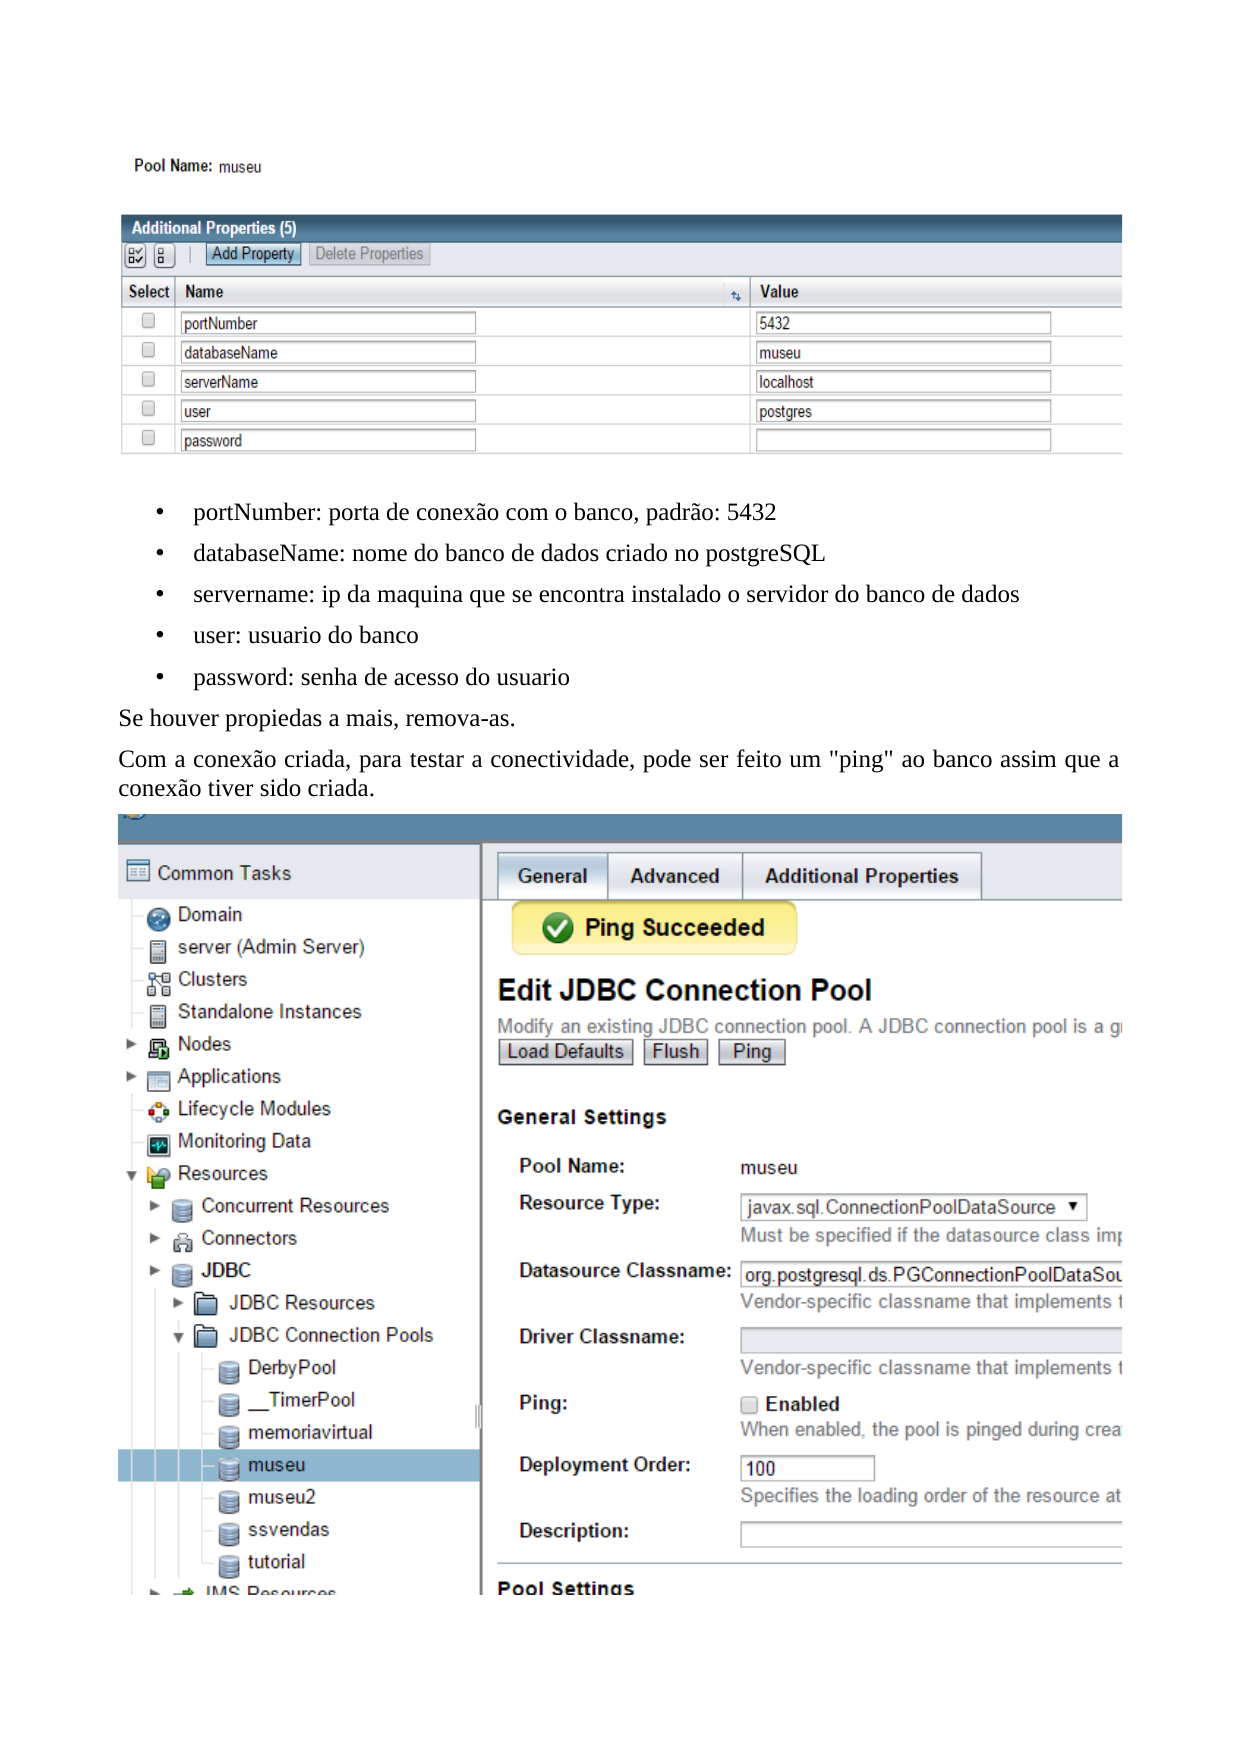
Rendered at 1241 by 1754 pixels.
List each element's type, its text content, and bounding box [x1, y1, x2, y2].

list password: senha de acesso do usuario [156, 662, 1122, 690]
list portNumber: porta de conexão com o banco, padrão: 5432 [156, 497, 1122, 525]
list user: usuario do banco [156, 620, 1122, 649]
list servername: ip da maquina que se encontra instalado o servidor do banco de dados [156, 579, 1122, 608]
list databaseName: nome do banco de dados criado no postgreSQL [156, 538, 1122, 567]
text Se houver propiedas a mais, remova-as. [118, 703, 1122, 732]
text Com a conexão criada, para testar a conectividade, pode ser feito um "ping" ao banco assim que a conexão tiver sido criada. [118, 744, 1122, 802]
